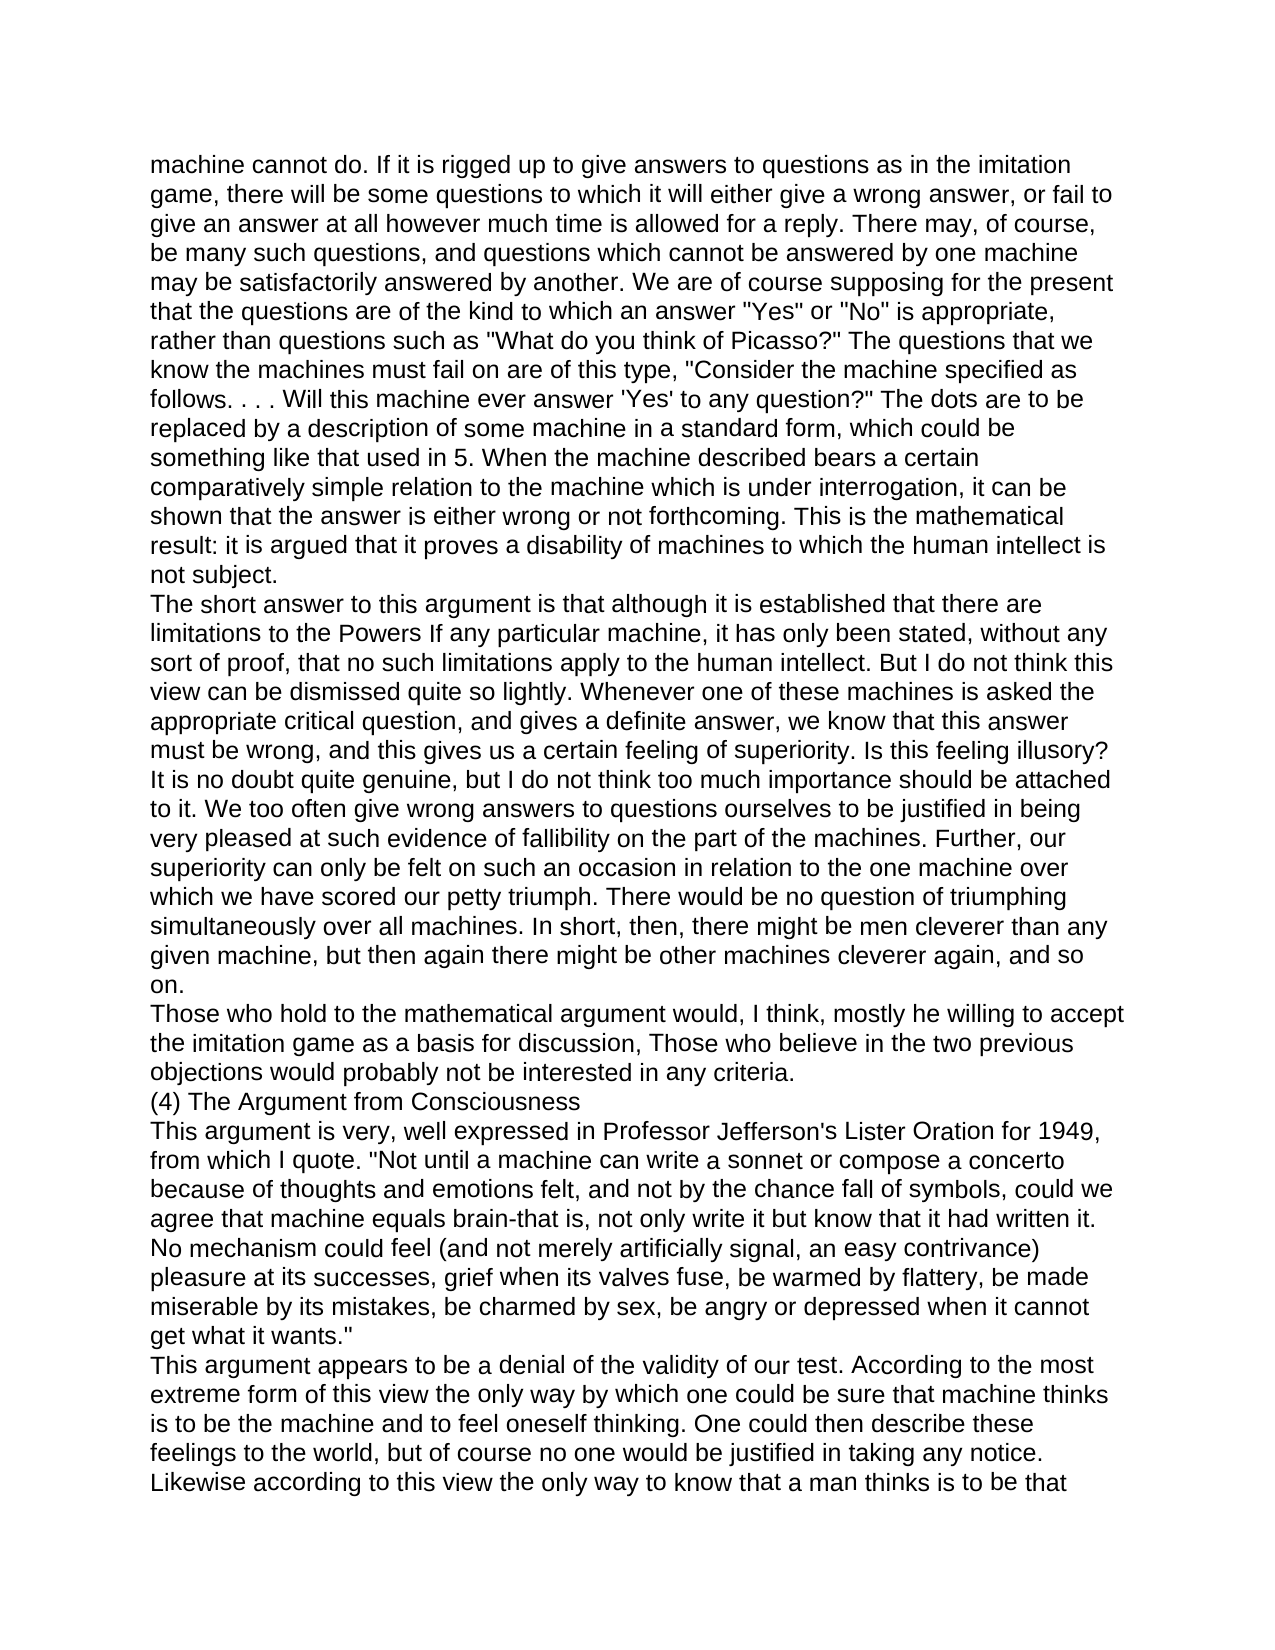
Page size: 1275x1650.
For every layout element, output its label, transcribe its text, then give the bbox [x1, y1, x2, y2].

text This argument appears to be a denial of the validity of our test. According to the most extreme form of this view the only way by which one could be sure that machine thinks is to be the machine and to feel oneself thinking. One could then describe these feelings to the world, but of course no one would be justified in taking any notice. Likewise according to this view the only way to know that a man thinks is to be that [150, 1350, 1125, 1496]
text machine cannot do. If it is rigged up to give answers to questions as in the imitation game, there will be some questions to which it will either give a wrong answer, or fail to give an answer at all however much time is allowed for a reply. There may, of course, be many such questions, and questions which cannot be answered by one machine may be satisfactorily answered by another. We are of course supposing for the present that the questions are of the kind to which an answer "Yes" or "No" is appropriate, rather than questions such as "What do you think of Picasso?" The questions that we know the machines must fail on are of this type, "Consider the machine specified as follows. . . . Will this machine ever answer 'Yes' to any question?" The dots are to be replaced by a description of some machine in a standard form, which could be something like that used in 5. When the machine described bears a certain comparatively simple relation to the machine which is under interrogation, it can be shown that the answer is either wrong or not forthcoming. This is the mathematical result: it is argued that it proves a disability of machines to which the human intellect is not subject. [150, 150, 1125, 589]
text This argument is very, well expressed in Professor Jefferson's Lister Oration for 1949, from which I quote. "Not until a machine can write a sonnet or compose a concerto because of thoughts and emotions felt, and not by the chance fall of symbols, could we agree that machine equals brain-that is, not only write it but know that it had written it. No mechanism could feel (and not merely artificially signal, an easy contrivance) pleasure at its successes, grief when its valves fuse, be warmed by flattery, be made miserable by its mistakes, be charmed by sex, be angry or depressed when it cannot get what it wants." [150, 1116, 1125, 1350]
text Those who hold to the mathematical argument would, I think, mostly he willing to accept the imitation game as a basis for discussion, Those who believe in the two previous objections would probably not be interested in any criteria. [150, 999, 1125, 1087]
text The short answer to this argument is that although it is established that there are limitations to the Powers If any particular machine, it has only been stated, without any sort of proof, that no such limitations apply to the human intellect. But I do not think this view can be dismissed quite so lightly. Whenever one of these machines is asked the appropriate critical question, and gives a definite answer, we know that this answer must be wrong, and this gives us a certain feeling of superiority. Is this feeling illusory? It is no doubt quite genuine, but I do not think too much importance should be attached to it. We too often give wrong answers to questions ourselves to be justified in being very pleased at such evidence of fallibility on the part of the machines. Further, our superiority can only be felt on such an occasion in relation to the one machine over which we have scored our petty triumph. There would be no question of triumphing simultaneously over all machines. In short, then, there might be men cleverer than any given machine, but then again there might be other machines cleverer again, and so on. [150, 589, 1125, 999]
text (4) The Argument from Consciousness [150, 1087, 1125, 1116]
